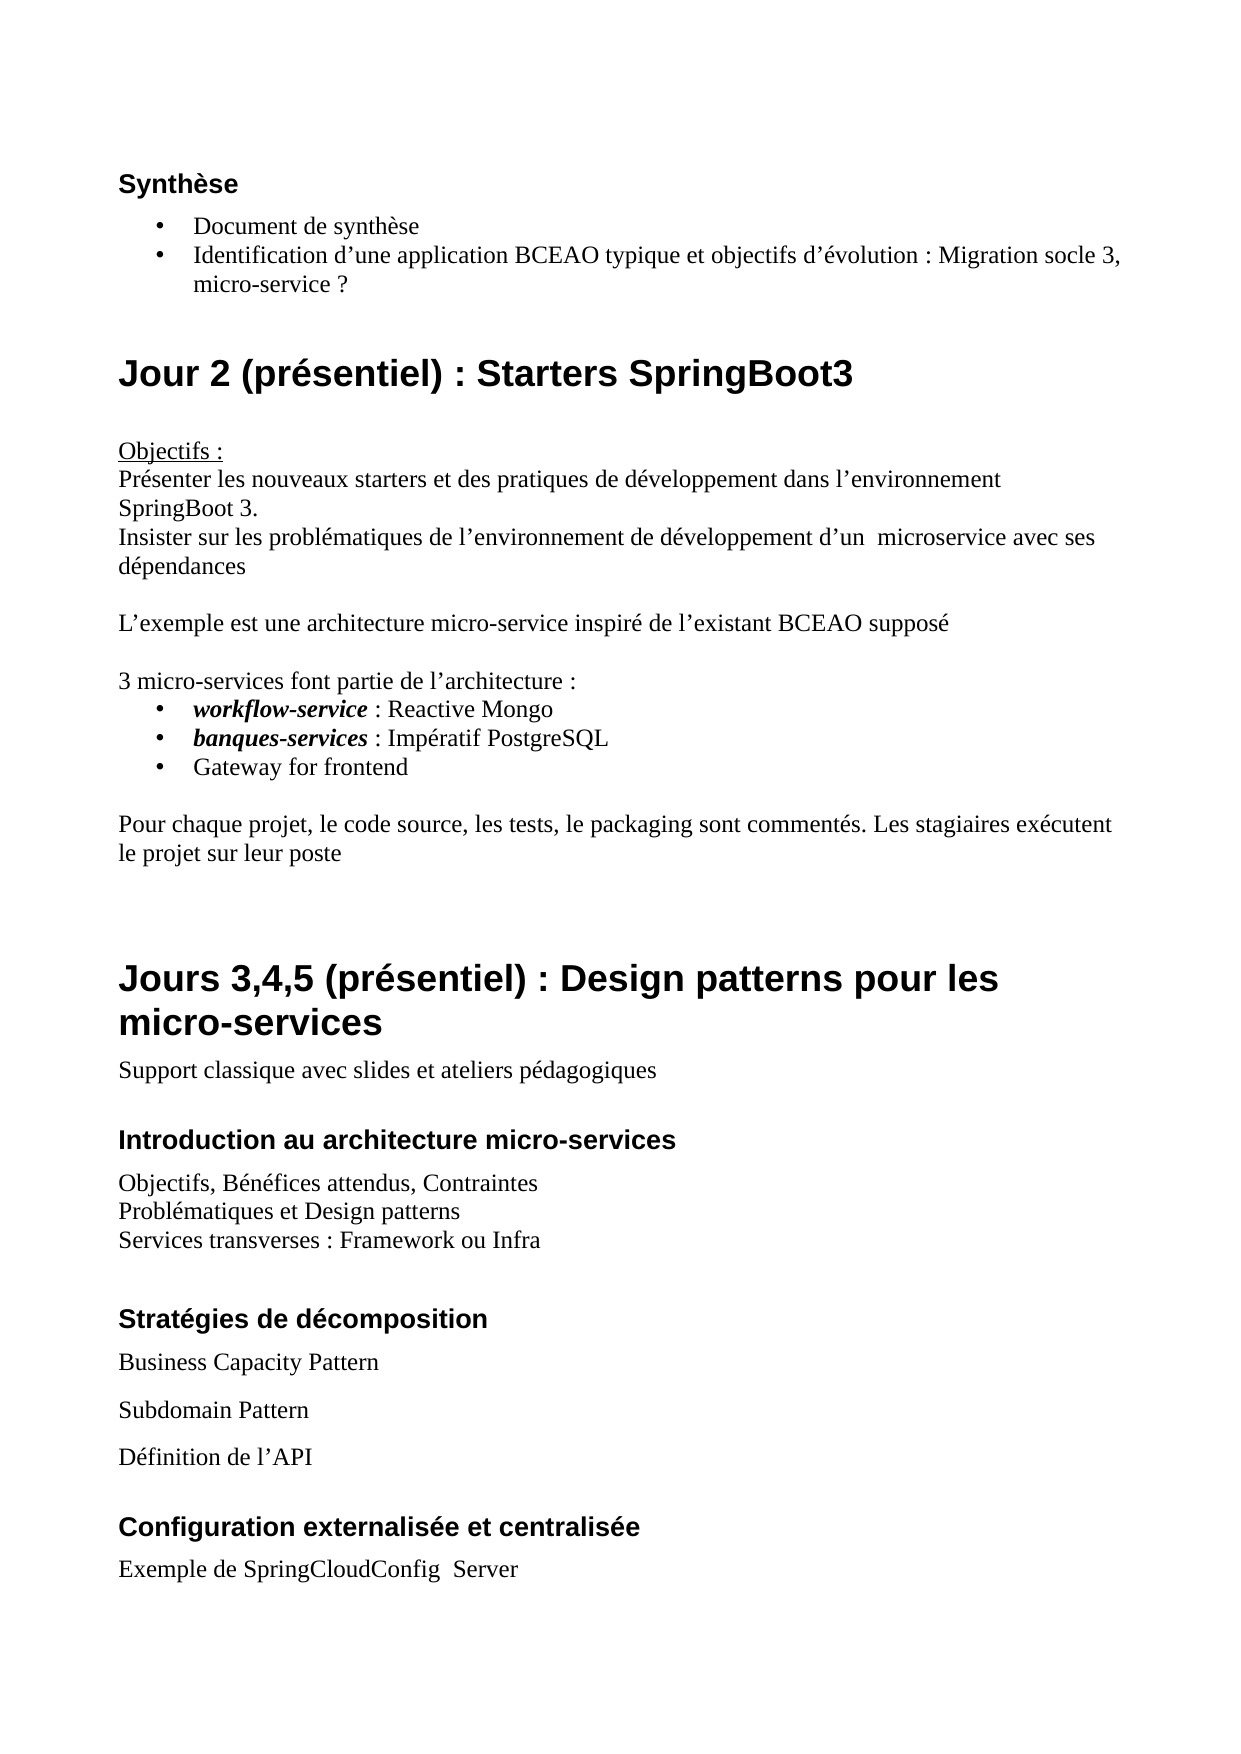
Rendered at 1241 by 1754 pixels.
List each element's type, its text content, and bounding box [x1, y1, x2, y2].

text Support classique avec slides et ateliers pédagogiques [118, 1055, 1122, 1084]
subtitle Jours 3,4,5 (présentiel) : Design patterns pour les micro-services [118, 957, 1122, 1043]
list Gateway for frontend [156, 752, 1122, 781]
text L’exemple est une architecture micro-service inspiré de l’existant BCEAO supposé [118, 608, 1122, 637]
text 3 micro-services font partie de l’architecture : [118, 666, 1122, 694]
text Business Capacity Pattern [118, 1347, 1122, 1376]
text Subdomain Pattern [118, 1395, 1122, 1423]
text Insister sur les problématiques de l’environnement de développement d’un microservice avec ses dépendances [118, 522, 1122, 579]
text Objectifs : [118, 436, 1122, 464]
text Définition de l’API [118, 1442, 1122, 1471]
text Exemple de SpringCloudConfig Server [118, 1554, 1122, 1583]
text Pour chaque projet, le code source, les tests, le packaging sont commentés. Les stagiaires exécutent le projet sur leur poste [118, 809, 1122, 867]
list workflow-service : Reactive Mongo [156, 694, 1122, 723]
subtitle Configuration externalisée et centralisée [118, 1511, 1122, 1542]
text Services transverses : Framework ou Infra [118, 1225, 1122, 1254]
list Identification d’une application BCEAO typique et objectifs d’évolution : Migration socle 3, micro-service ? [156, 240, 1122, 298]
list Document de synthèse [156, 211, 1122, 240]
text Problématiques et Design patterns [118, 1196, 1122, 1225]
subtitle Introduction au architecture micro-services [118, 1124, 1122, 1155]
subtitle Synthèse [118, 168, 1122, 199]
text Présenter les nouveaux starters et des pratiques de développement dans l’environnement SpringBoot 3. [118, 464, 1122, 522]
subtitle Jour 2 (présentiel) : Starters SpringBoot3 [118, 351, 1122, 394]
list banques-services : Impératif PostgreSQL [156, 723, 1122, 752]
text Objectifs, Bénéfices attendus, Contraintes [118, 1168, 1122, 1196]
subtitle Stratégies de décomposition [118, 1303, 1122, 1335]
